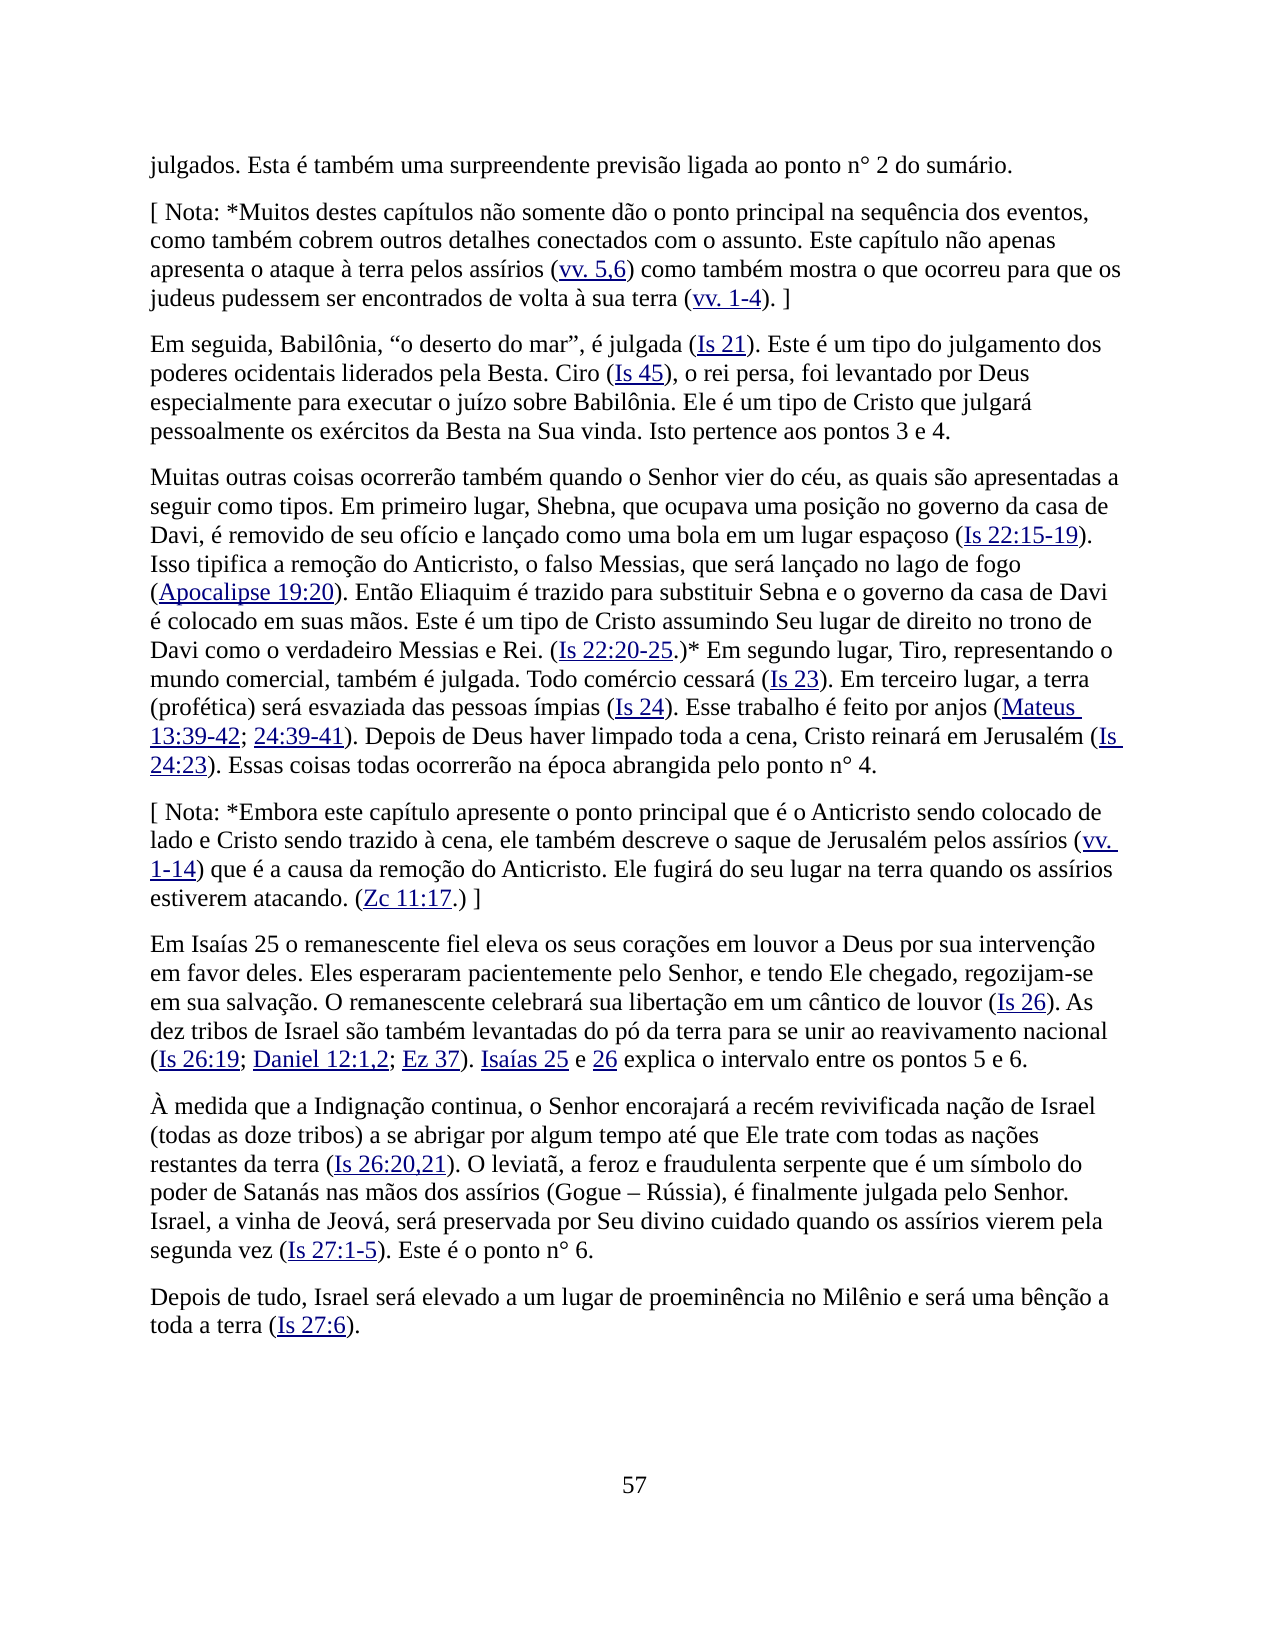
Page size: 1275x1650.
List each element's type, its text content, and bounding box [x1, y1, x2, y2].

text Depois de tudo, Israel será elevado a um lugar de proeminência no Milênio e será uma bênção a toda a terra (Is 27:6). [150, 1282, 1125, 1339]
text Em seguida, Babilônia, “o deserto do mar”, é julgada (Is 21). Este é um tipo do julgamento dos poderes ocidentais liderados pela Besta. Ciro (Is 45), o rei persa, foi levantado por Deus especialmente para executar o juízo sobre Babilônia. Ele é um tipo de Cristo que julgará pessoalmente os exércitos da Besta na Sua vinda. Isto pertence aos pontos 3 e 4. [150, 329, 1125, 444]
text [ Nota: *Muitos destes capítulos não somente dão o ponto principal na sequência dos eventos, como também cobrem outros detalhes conectados com o assunto. Este capítulo não apenas apresenta o ataque à terra pelos assírios (vv. 5,6) como também mostra o que ocorreu para que os judeus pudessem ser encontrados de volta à sua terra (vv. 1-4). ] [150, 197, 1125, 312]
text Muitas outras coisas ocorrerão também quando o Senhor vier do céu, as quais são apresentadas a seguir como tipos. Em primeiro lugar, Shebna, que ocupava uma posição no governo da casa de Davi, é removido de seu ofício e lançado como uma bola em um lugar espaçoso (Is 22:15-19). Isso tipifica a remoção do Anticristo, o falso Messias, que será lançado no lago de fogo (Apocalipse 19:20). Então Eliaquim é trazido para substituir Sebna e o governo da casa de Davi é colocado em suas mãos. Este é um tipo de Cristo assumindo Seu lugar de direito no trono de Davi como o verdadeiro Messias e Rei. (Is 22:20-25.)* Em segundo lugar, Tiro, representando o mundo comercial, também é julgada. Todo comércio cessará (Is 23). Em terceiro lugar, a terra (profética) será esvaziada das pessoas ímpias (Is 24). Esse trabalho é feito por anjos (Mateus 13:39-42; 24:39-41). Depois de Deus haver limpado toda a cena, Cristo reinará em Jerusalém (Is 24:23). Essas coisas todas ocorrerão na época abrangida pelo ponto n° 4. [150, 462, 1125, 779]
text [ Nota: *Embora este capítulo apresente o ponto principal que é o Anticristo sendo colocado de lado e Cristo sendo trazido à cena, ele também descreve o saque de Jerusalém pelos assírios (vv. 1-14) que é a causa da remoção do Anticristo. Ele fugirá do seu lugar na terra quando os assírios estiverem atacando. (Zc 11:17.) ] [150, 797, 1125, 912]
text Em Isaías 25 o remanescente fiel eleva os seus corações em louvor a Deus por sua intervenção em favor deles. Eles esperaram pacientemente pelo Senhor, e tendo Ele chegado, regozijam-se em sua salvação. O remanescente celebrará sua libertação em um cântico de louvor (Is 26). As dez tribos de Israel são também levantadas do pó da terra para se unir ao reavivamento nacional (Is 26:19; Daniel 12:1,2; Ez 37). Isaías 25 e 26 explica o intervalo entre os pontos 5 e 6. [150, 929, 1125, 1073]
text À medida que a Indignação continua, o Senhor encorajará a recém revivificada nação de Israel (todas as doze tribos) a se abrigar por algum tempo até que Ele trate com todas as nações restantes da terra (Is 26:20,21). O leviatã, a feroz e fraudulenta serpente que é um símbolo do poder de Satanás nas mãos dos assírios (Gogue – Rússia), é finalmente julgada pelo Senhor. Israel, a vinha de Jeová, será preservada por Seu divino cuidado quando os assírios vierem pela segunda vez (Is 27:1-5). Este é o ponto n° 6. [150, 1091, 1125, 1264]
text julgados. Esta é também uma surpreendente previsão ligada ao ponto n° 2 do sumário. [150, 150, 1125, 179]
